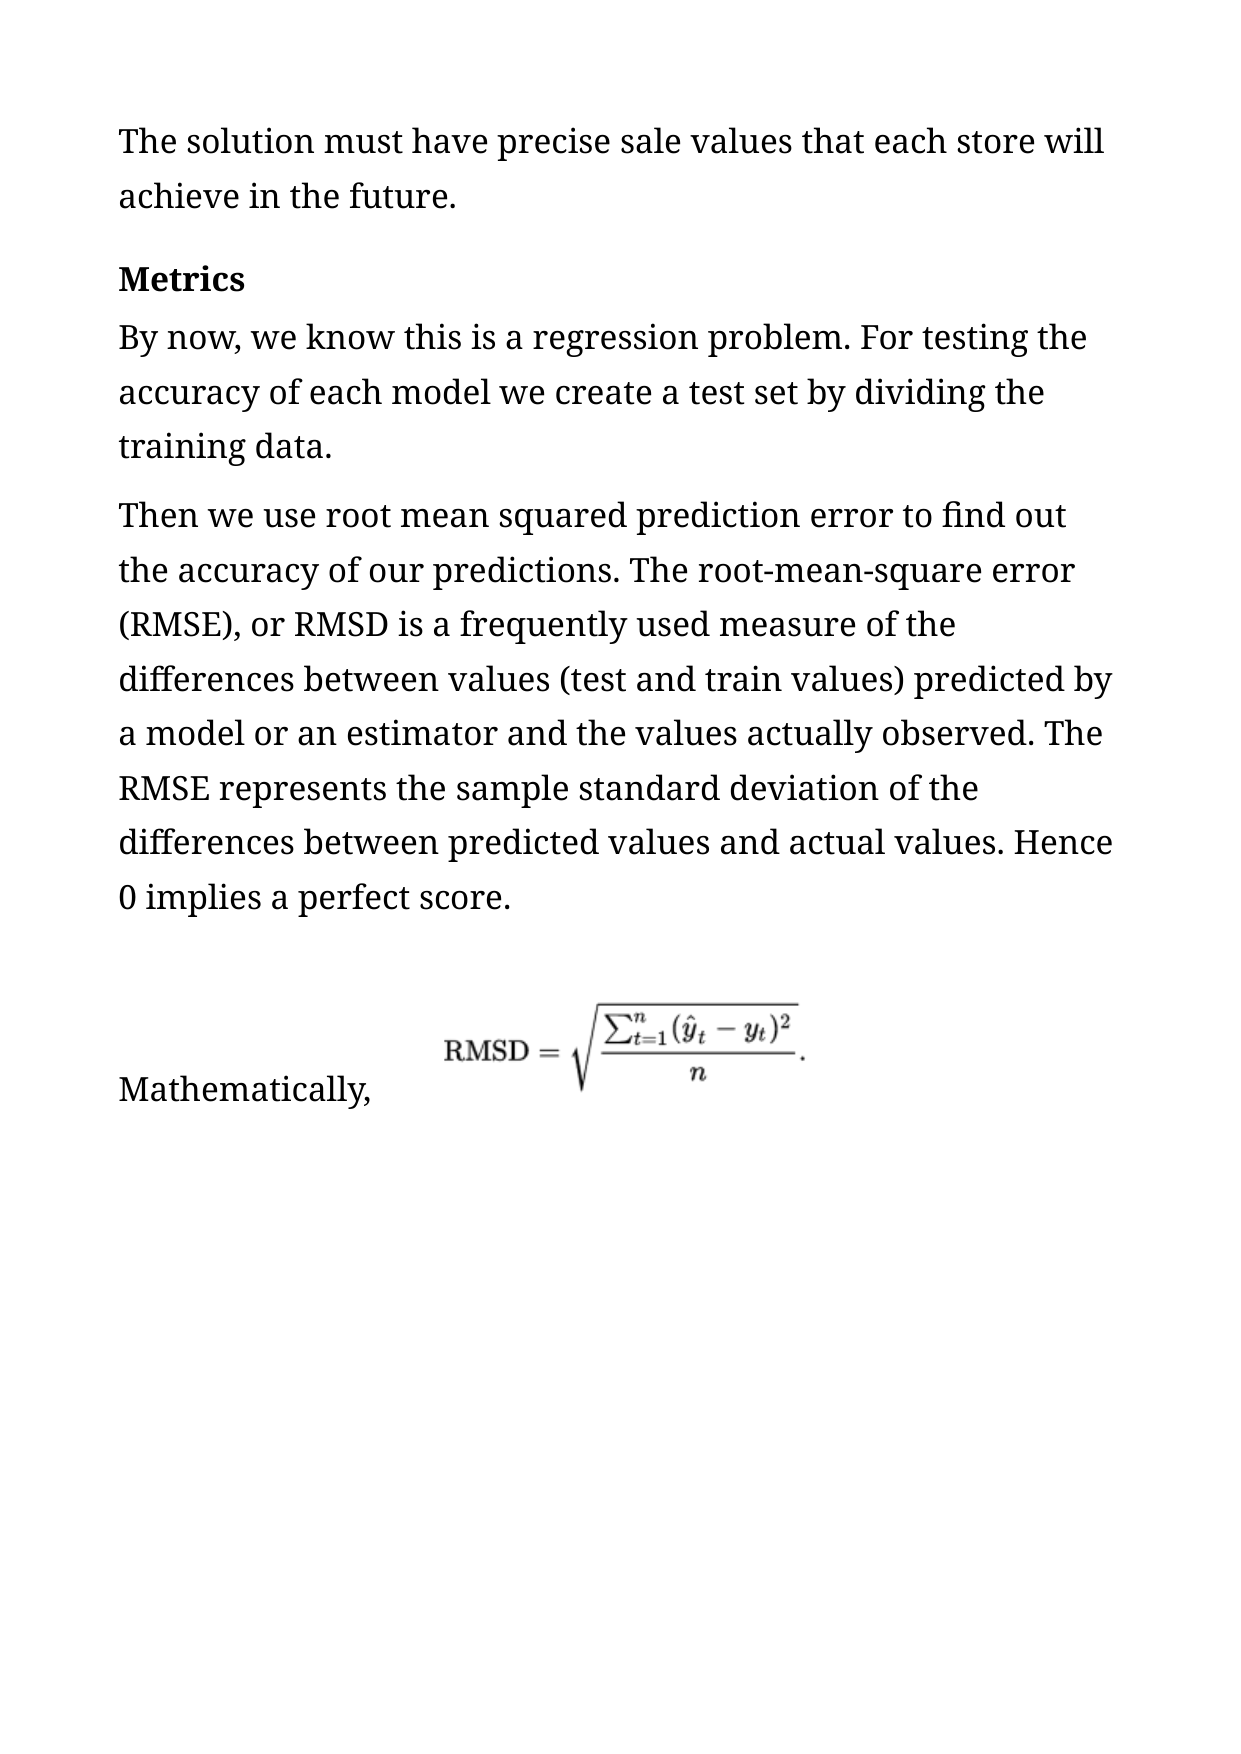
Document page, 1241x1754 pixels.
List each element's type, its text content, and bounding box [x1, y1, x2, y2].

text The solution must have precise sale values that each store will achieve in the future. [118, 118, 1122, 218]
text By now, we know this is a regression problem. For testing the accuracy of each model we create a test set by dividing the training data. [118, 314, 1122, 468]
picture [443, 998, 808, 1094]
subtitle Metrics [118, 256, 1122, 302]
text Then we use root mean squared prediction error to find out the accuracy of our predictions. The root-mean-square error (RMSE), or RMSD is a frequently used measure of the differences between values (test and train values) predicted by a model or an estimator and the values actually observed. The RMSE represents the sample standard deviation of the differences between predicted values and actual values. Hence 0 implies a perfect score. [118, 492, 1122, 919]
text Mathematically, [118, 1012, 1122, 1112]
